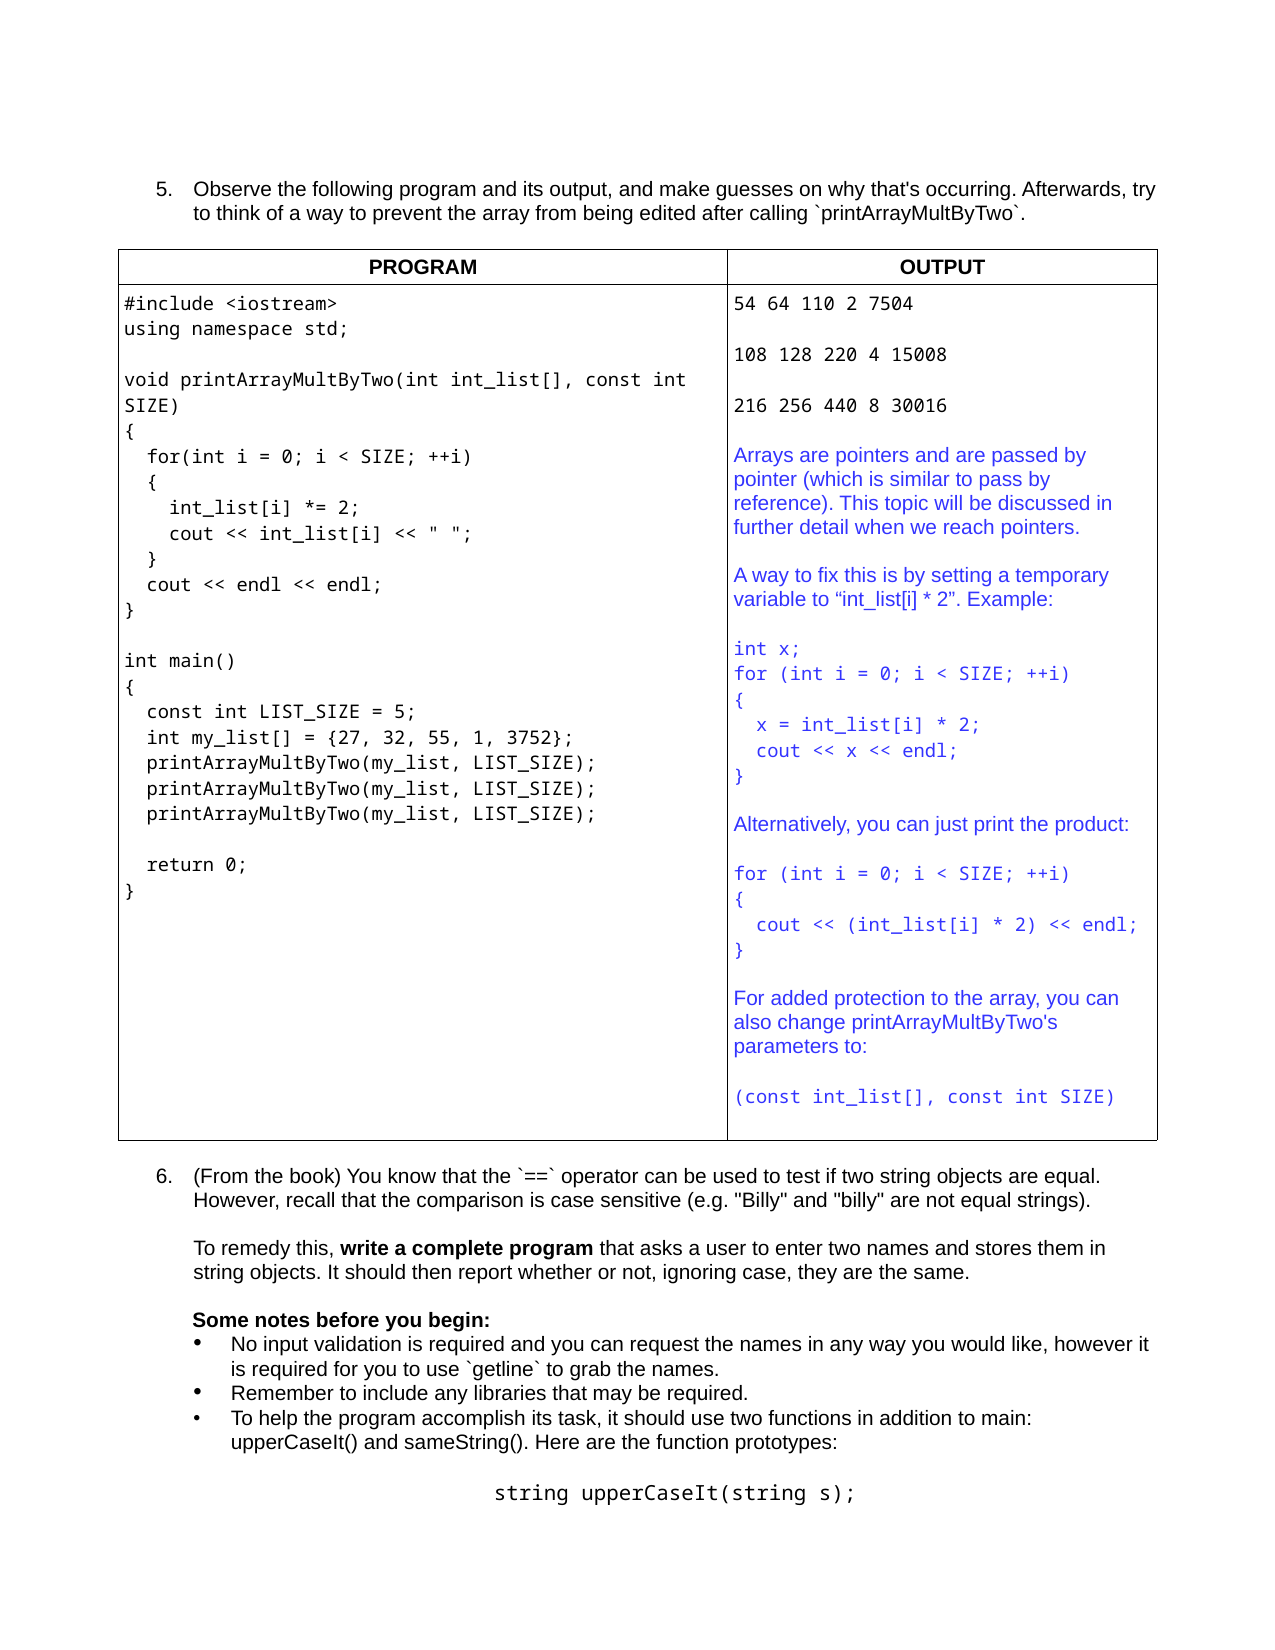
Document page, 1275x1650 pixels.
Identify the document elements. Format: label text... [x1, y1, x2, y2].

list string upperCaseIt(string s); [156, 1478, 1157, 1506]
list Observe the following program and its output, and make guesses on why that's occurring. Afterwards, try to think of a way to prevent the array from being edited after calling `printArrayMultByTwo`. [156, 177, 1157, 225]
table_header OUTPUT [728, 250, 1157, 284]
list (From the book) You know that the `==` operator can be used to test if two string objects are equal. However, recall that the comparison is case sensitive (e.g. "Billy" and "billy" are not equal strings). [156, 1164, 1157, 1212]
list To help the program accomplish its task, it should use two functions in addition to main: upperCaseIt() and sameString(). Here are the function prototypes: [193, 1406, 1157, 1454]
text Some notes before you begin: [118, 1308, 1157, 1332]
list No input validation is required and you can request the names in any way you would like, however it is required for you to use `getline` to grab the names. [193, 1332, 1157, 1381]
table_cell 54 64 110 2 7504 108 128 220 4 15008 216 256 440 8 30016 Arrays are pointers and are passed by pointer (which is similar to pass by reference). This topic will be discussed in further detail when we reach pointers. A way to fix this is by setting a temporary variable to “int_list[i] * 2”. Example: int x; for (int i = 0; i < SIZE; ++i) { x = int_list[i] * 2; cout << x << endl; } Alternatively, you can just print the product: for (int i = 0; i < SIZE; ++i) { cout << (int_list[i] * 2) << endl; } For added protection to the array, you can also change printArrayMultByTwo's parameters to: (const int_list[], const int SIZE) [728, 285, 1157, 1140]
table_cell #include <iostream> using namespace std; void printArrayMultByTwo(int int_list[], const int SIZE) { for(int i = 0; i < SIZE; ++i) { int_list[i] *= 2; cout << int_list[i] << " "; } cout << endl << endl; } int main() { const int LIST_SIZE = 5; int my_list[] = {27, 32, 55, 1, 3752}; printArrayMultByTwo(my_list, LIST_SIZE); printArrayMultByTwo(my_list, LIST_SIZE); printArrayMultByTwo(my_list, LIST_SIZE); return 0; } [119, 285, 727, 1140]
table_header PROGRAM [119, 250, 727, 284]
list Remember to include any libraries that may be required. [193, 1381, 1157, 1406]
list To remedy this, write a complete program that asks a user to enter two names and stores them in string objects. It should then report whether or not, ignoring case, they are the same. [156, 1236, 1157, 1284]
